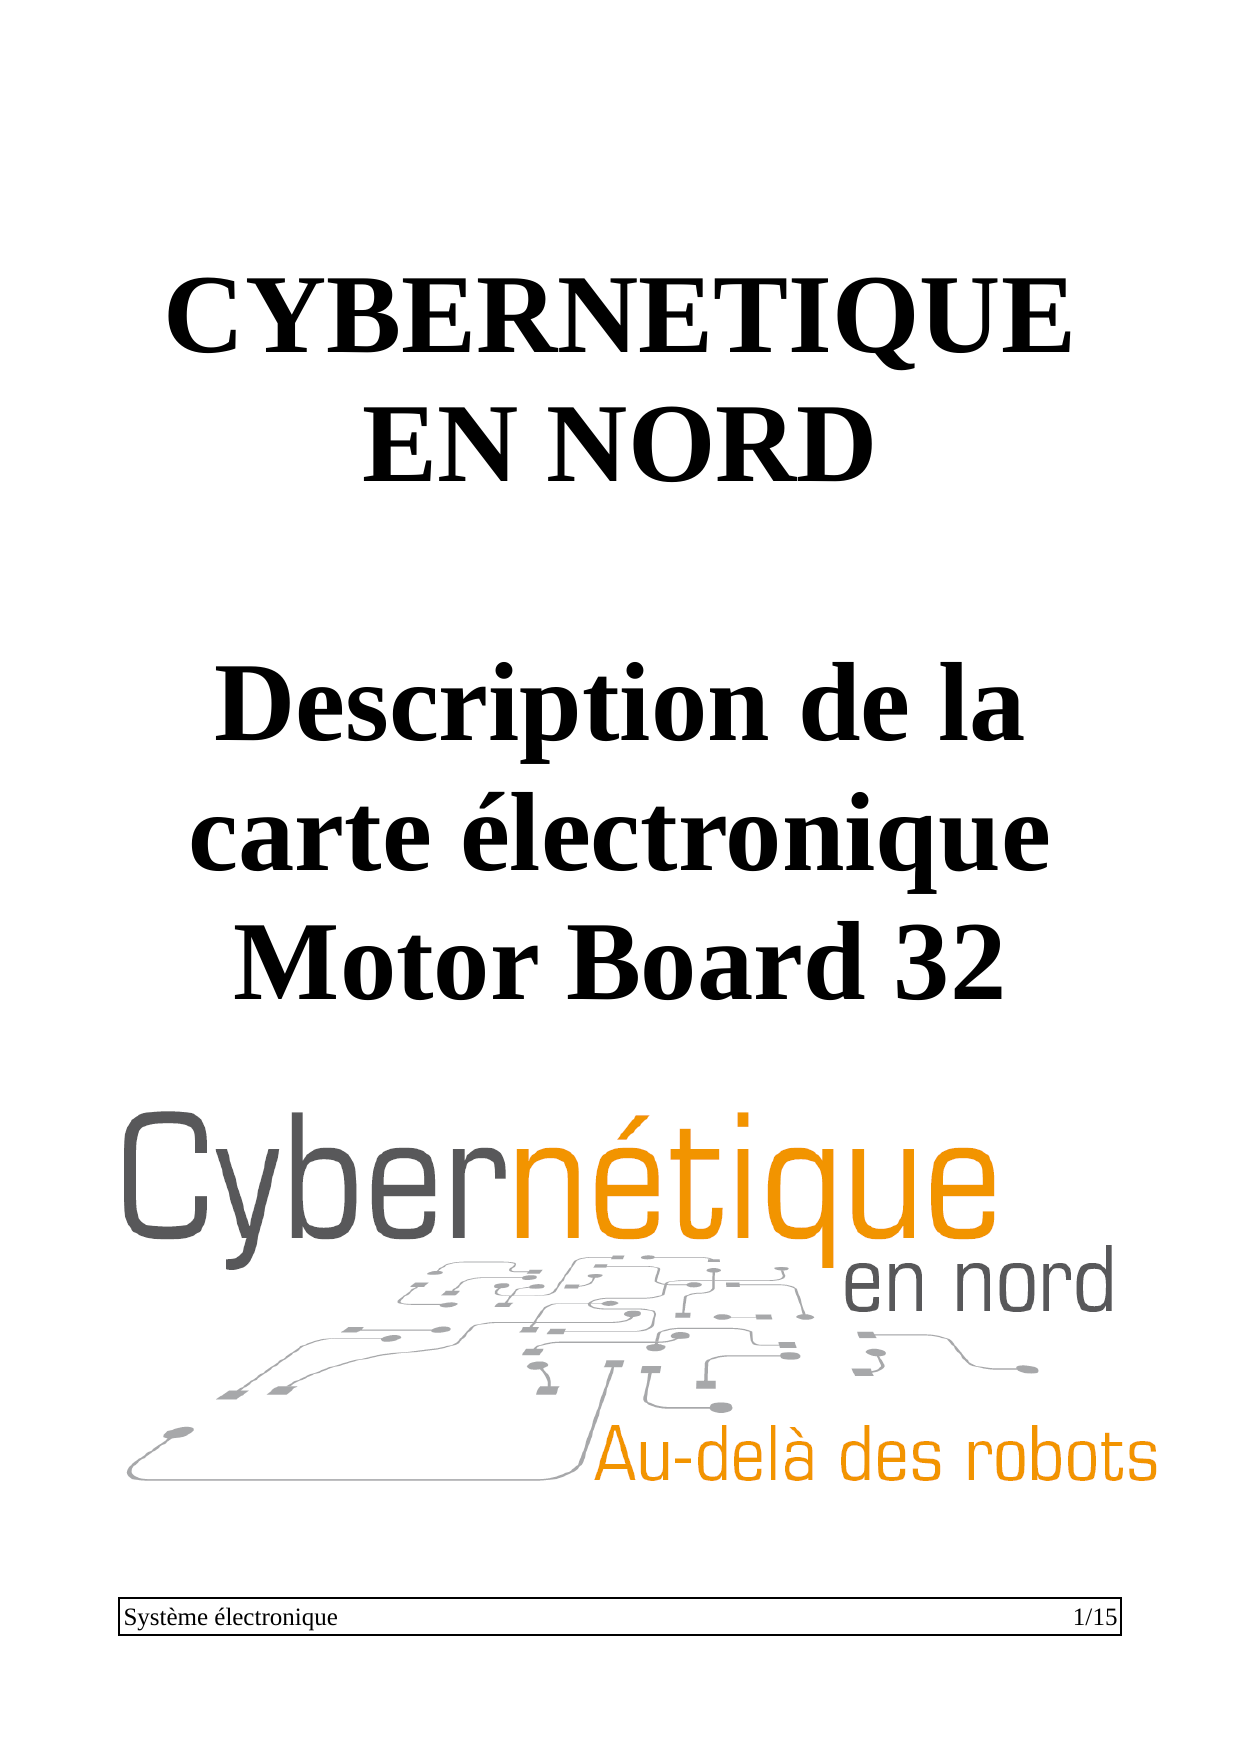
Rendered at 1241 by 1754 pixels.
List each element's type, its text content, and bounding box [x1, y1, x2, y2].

text Motor Board 32 [118, 894, 1122, 1024]
picture [118, 1105, 1157, 1487]
text CYBERNETIQUE EN NORD [118, 247, 1122, 506]
text Description de la carte électronique [118, 636, 1122, 894]
